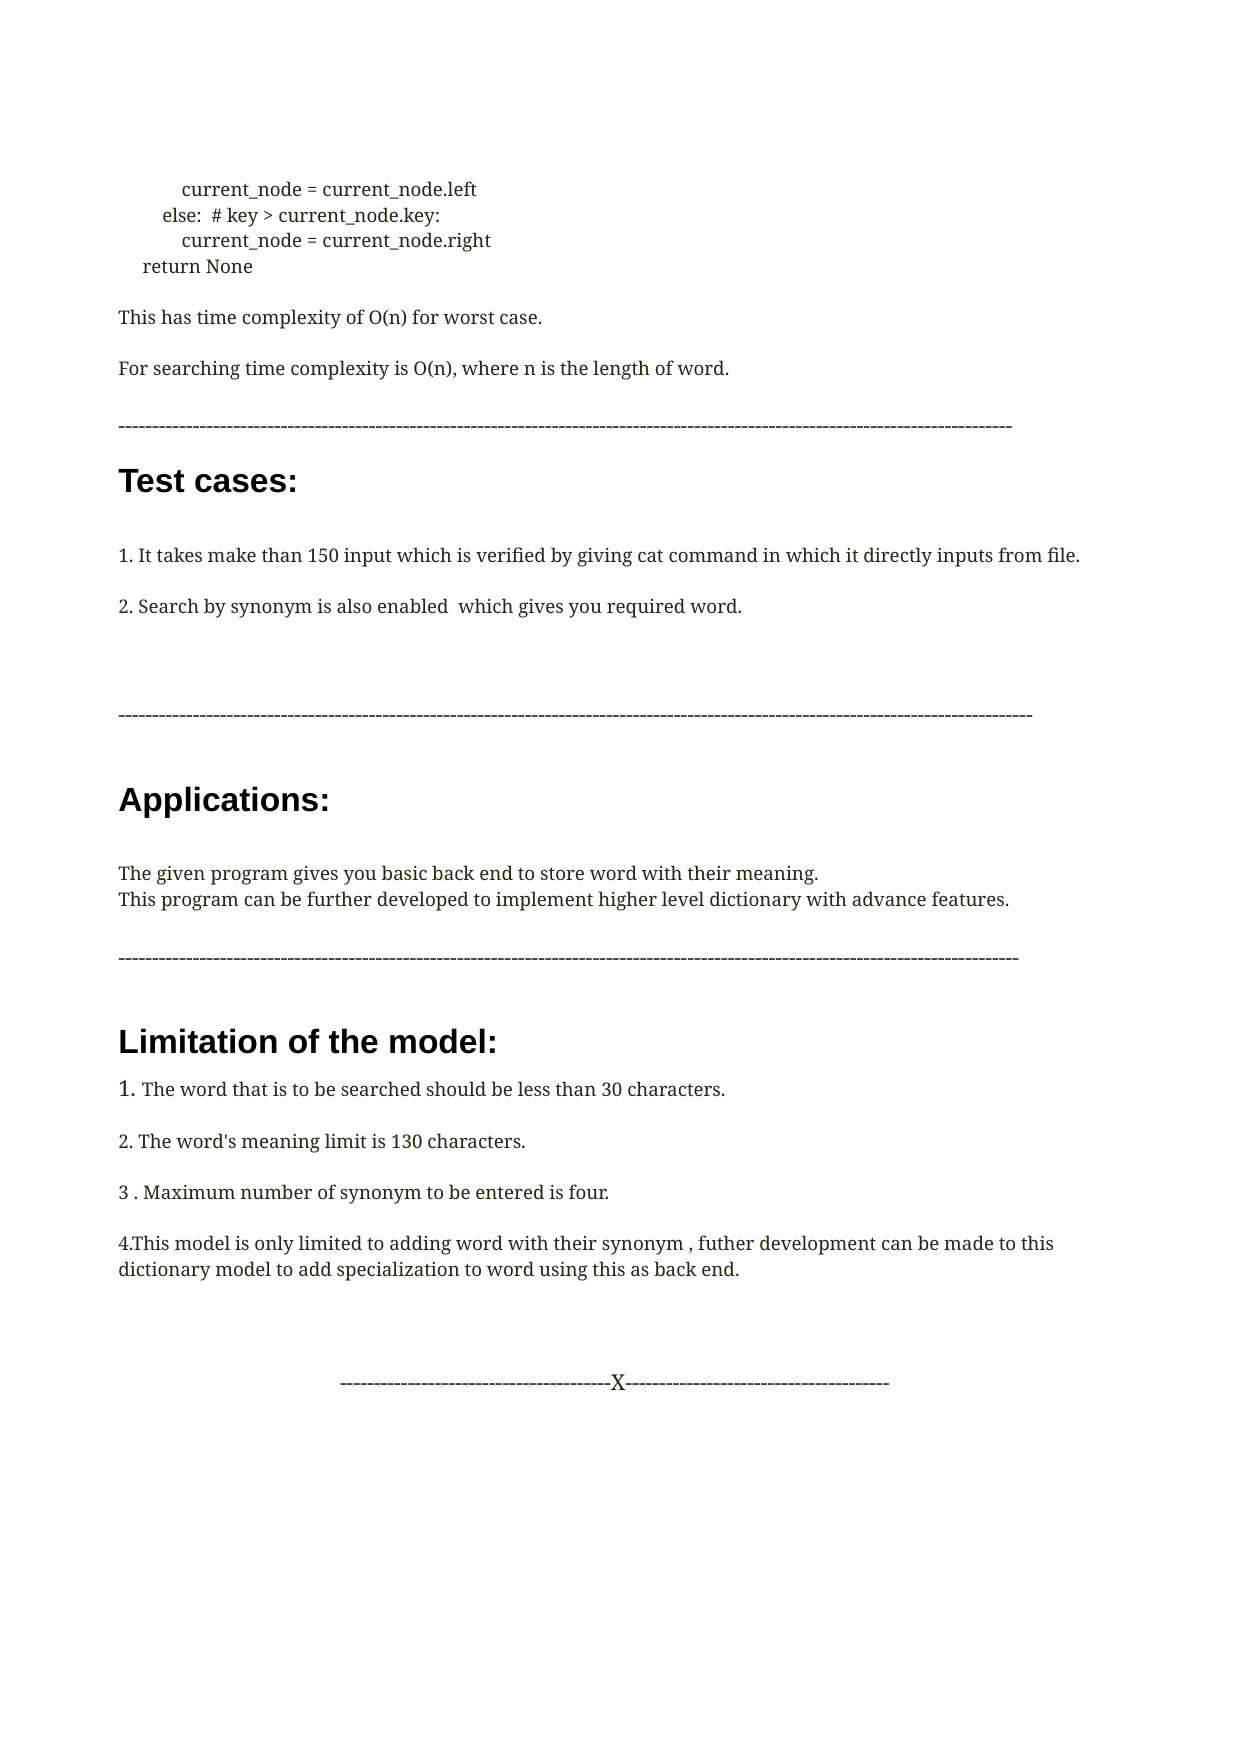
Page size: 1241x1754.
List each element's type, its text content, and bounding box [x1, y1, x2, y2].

text ------------------------------------------------------------------------------------------------------------------------------------ [118, 410, 1122, 440]
text else: # key > current_node.key: [118, 202, 1122, 227]
text For searching time complexity is O(n), where n is the length of word. [118, 355, 1122, 381]
text 1. The word that is to be searched should be less than 30 characters. [118, 1073, 1122, 1103]
text 1. It takes make than 150 input which is verified by giving cat command in which it directly inputs from file. [118, 542, 1122, 567]
text 2. The word's meaning limit is 130 characters. [118, 1128, 1122, 1154]
text This program can be further developed to implement higher level dictionary with advance features. [118, 886, 1122, 912]
subtitle Test cases: [118, 461, 1122, 499]
text ------------------------------------------------------------------------------------------------------------------------------------- [118, 941, 1122, 971]
text 3 . Maximum number of synonym to be entered is four. [118, 1179, 1122, 1205]
text current_node = current_node.left [118, 176, 1122, 202]
text The given program gives you basic back end to store word with their meaning. [118, 861, 1122, 886]
text 2. Search by synonym is also enabled which gives you required word. [118, 593, 1122, 618]
subtitle Limitation of the model: [118, 1022, 1122, 1061]
text return None [118, 253, 1122, 278]
text 4.This model is only limited to adding word with their synonym , futher development can be made to this dictionary model to add specialization to word using this as back end. [118, 1230, 1122, 1281]
text This has time complexity of O(n) for worst case. [118, 304, 1122, 329]
text current_node = current_node.right [118, 227, 1122, 253]
text ----------------------------------------X--------------------------------------- [118, 1367, 1122, 1396]
subtitle Applications: [118, 780, 1122, 818]
text --------------------------------------------------------------------------------------------------------------------------------------- [118, 699, 1122, 729]
